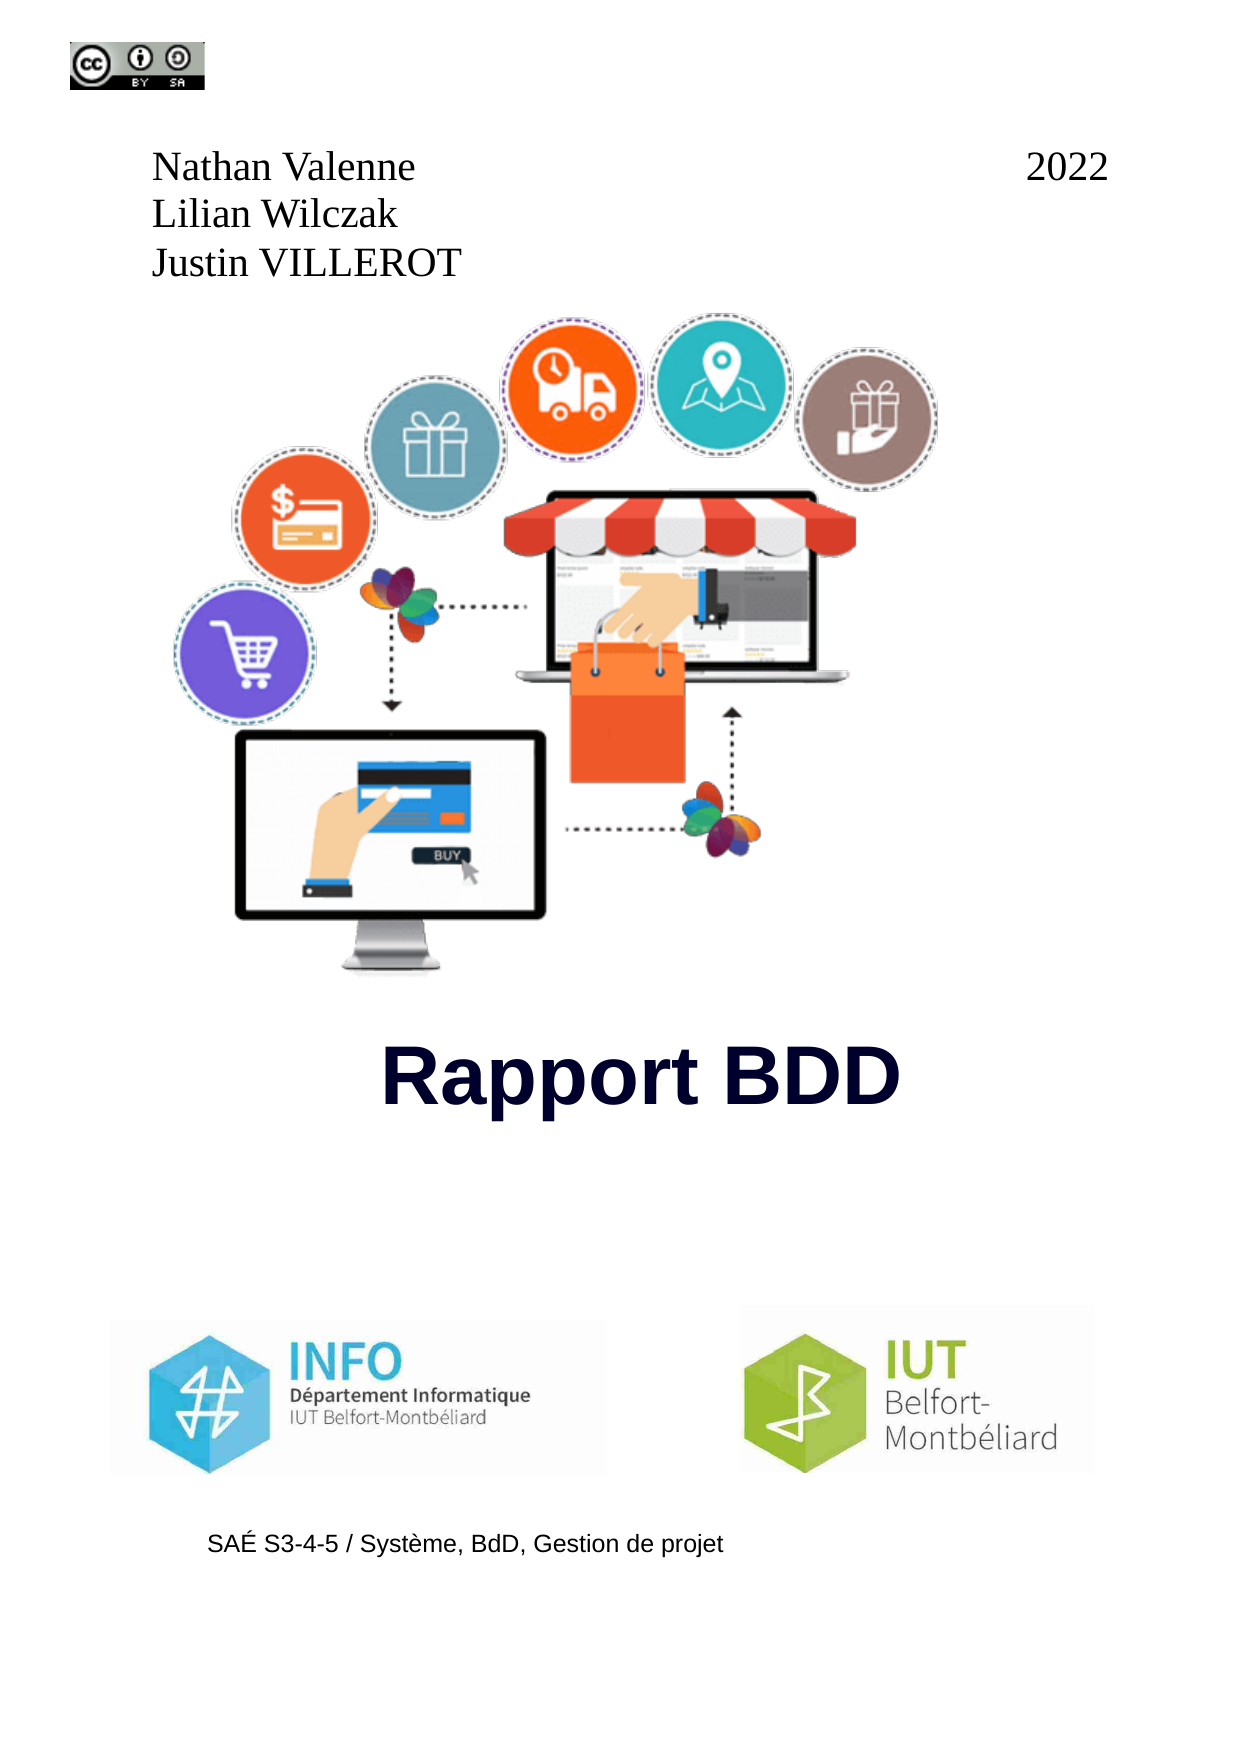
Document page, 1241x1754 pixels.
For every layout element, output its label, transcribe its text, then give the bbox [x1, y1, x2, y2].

text SAÉ S3-4-5 / Système, BdD, Gestion de projet [118, 1529, 1122, 1558]
picture [109, 1320, 607, 1475]
title Rapport BDD [118, 354, 1122, 1122]
picture [740, 1305, 1095, 1473]
picture [143, 301, 1097, 979]
picture [70, 42, 205, 90]
